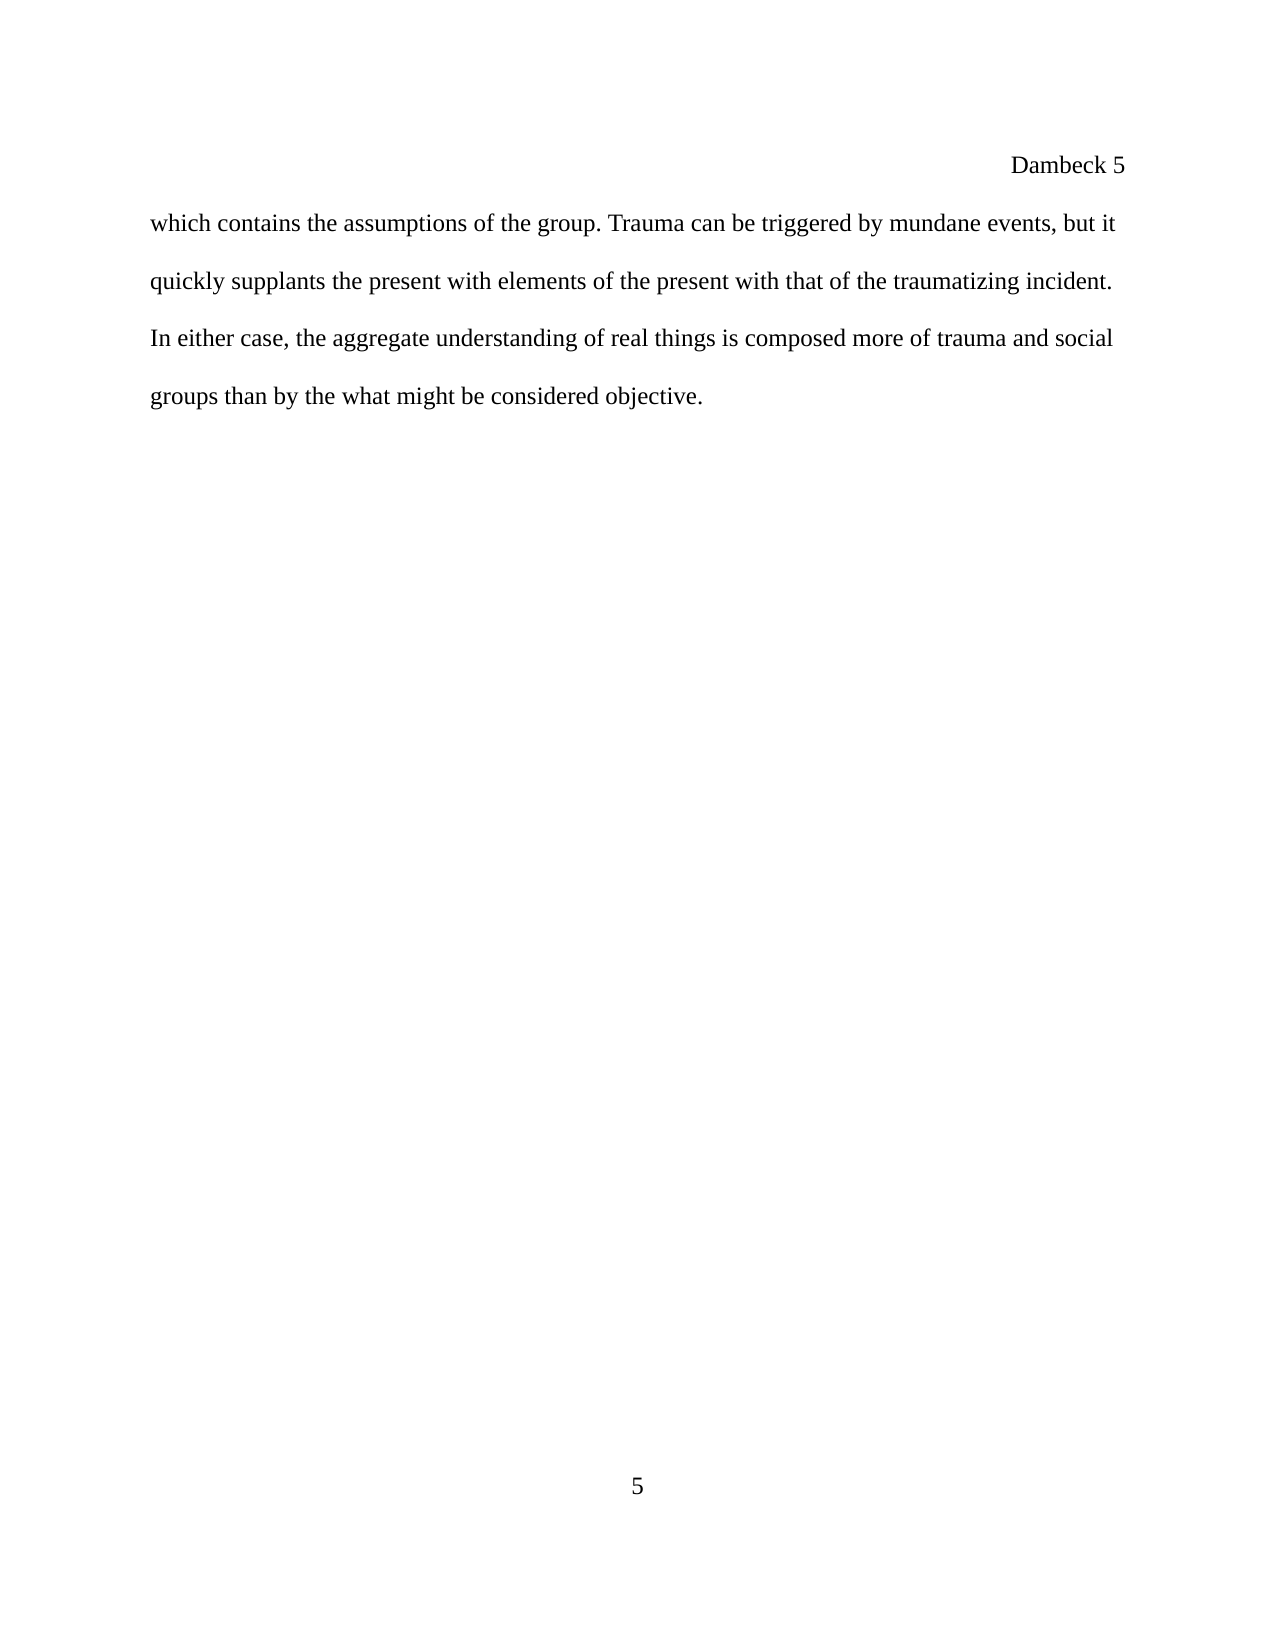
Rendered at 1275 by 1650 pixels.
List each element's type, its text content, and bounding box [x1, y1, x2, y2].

text which contains the assumptions of the group. Trauma can be triggered by mundane events, but it quickly supplants the present with elements of the present with that of the traumatizing incident. In either case, the aggregate understanding of real things is composed more of trauma and social groups than by the what might be considered objective. [150, 208, 1125, 409]
